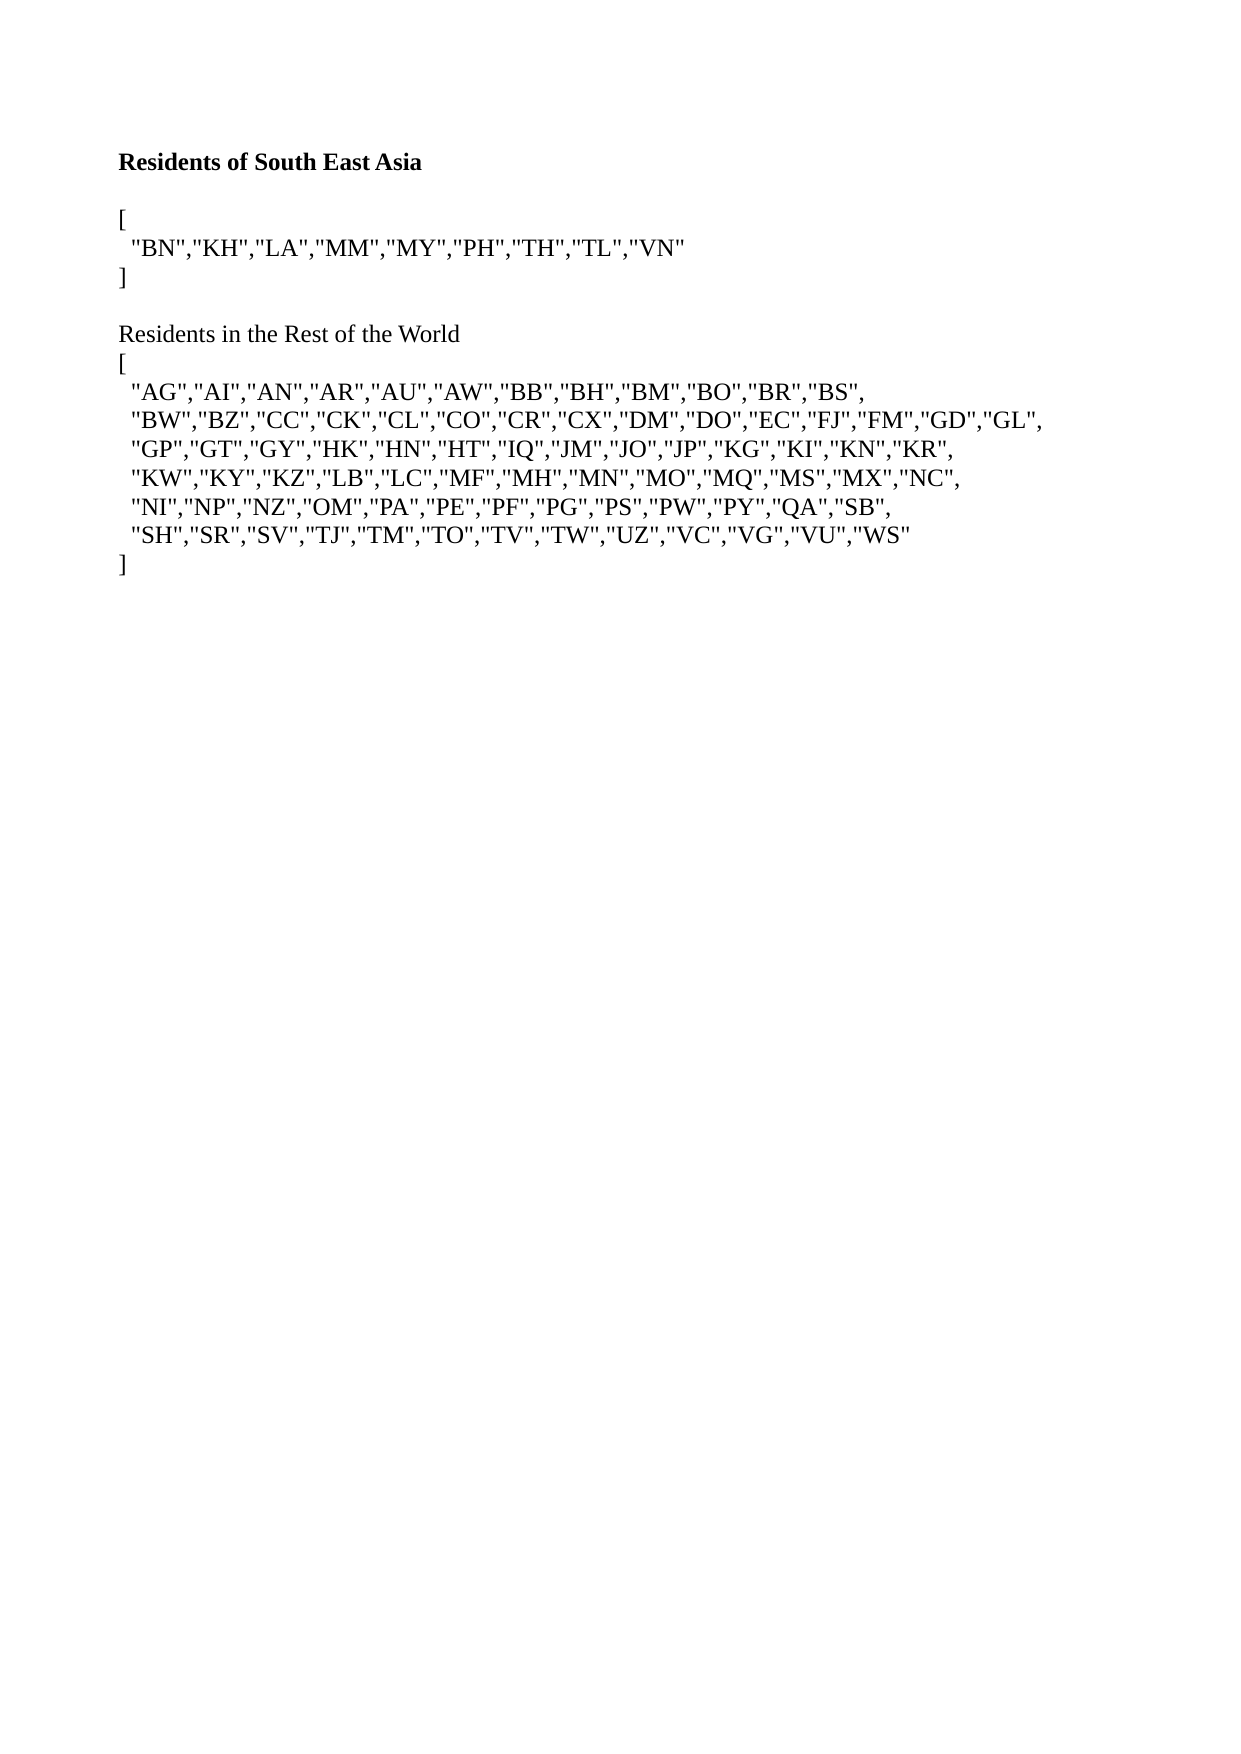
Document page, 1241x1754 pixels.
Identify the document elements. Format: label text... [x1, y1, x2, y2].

text [ [118, 204, 1122, 233]
text "SH","SR","SV","TJ","TM","TO","TV","TW","UZ","VC","VG","VU","WS" [118, 521, 1122, 549]
text "NI","NP","NZ","OM","PA","PE","PF","PG","PS","PW","PY","QA","SB", [118, 492, 1122, 521]
text "GP","GT","GY","HK","HN","HT","IQ","JM","JO","JP","KG","KI","KN","KR", [118, 434, 1122, 463]
text "KW","KY","KZ","LB","LC","MF","MH","MN","MO","MQ","MS","MX","NC", [118, 463, 1122, 492]
text "BN","KH","LA","MM","MY","PH","TH","TL","VN" [118, 233, 1122, 262]
text Residents of South East Asia [118, 147, 1122, 176]
text "BW","BZ","CC","CK","CL","CO","CR","CX","DM","DO","EC","FJ","FM","GD","GL", [118, 406, 1122, 434]
text [ [118, 348, 1122, 377]
text Residents in the Rest of the World [118, 319, 1122, 348]
text ] [118, 549, 1122, 578]
text ] [118, 262, 1122, 291]
text "AG","AI","AN","AR","AU","AW","BB","BH","BM","BO","BR","BS", [118, 377, 1122, 406]
